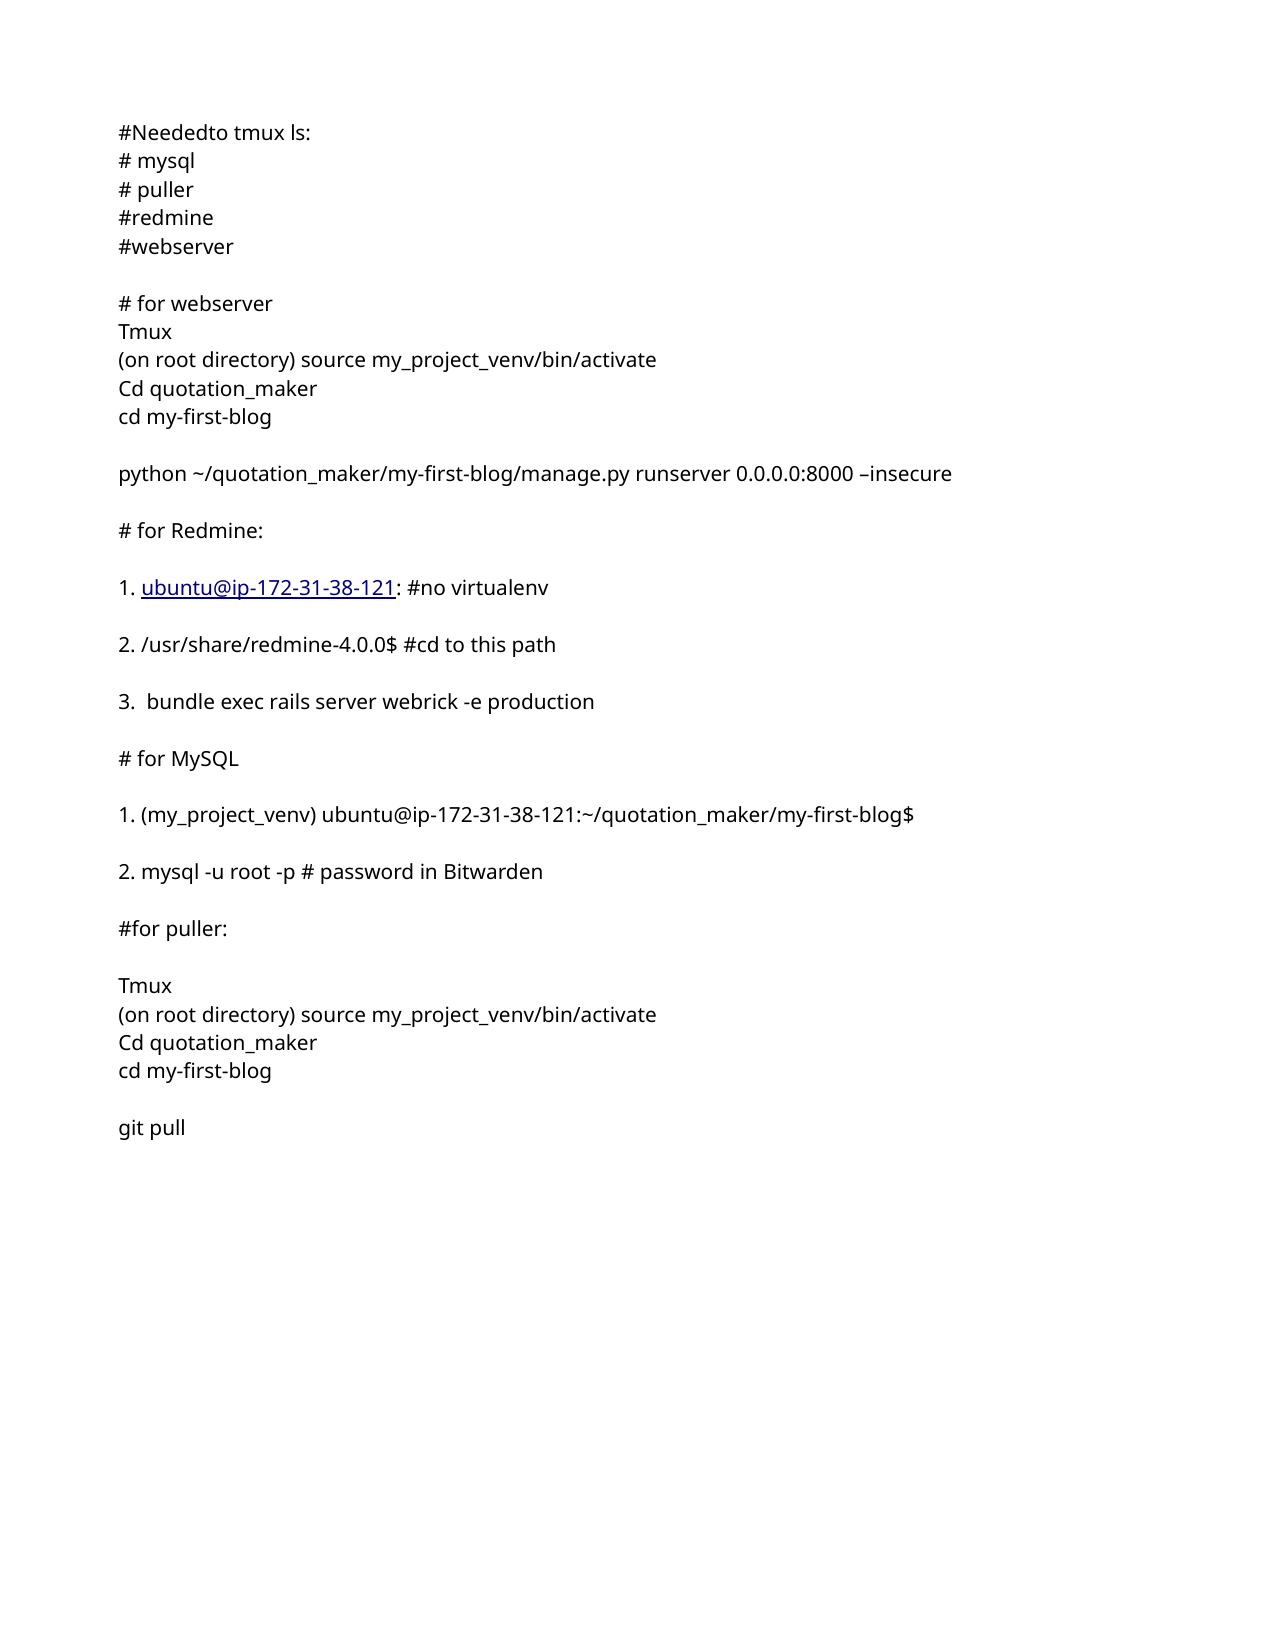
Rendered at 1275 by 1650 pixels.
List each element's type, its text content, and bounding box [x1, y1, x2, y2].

text (on root directory) source my_project_venv/bin/activate [118, 346, 1157, 374]
text python ~/quotation_maker/my-first-blog/manage.py runserver 0.0.0.0:8000 –insecure [118, 459, 1157, 488]
text #Neededto tmux ls: [118, 118, 1157, 147]
text Cd quotation_maker [118, 374, 1157, 402]
text # mysql [118, 147, 1157, 175]
text 2. /usr/share/redmine-4.0.0$ #cd to this path [118, 630, 1157, 658]
text 2. mysql -u root -p # password in Bitwarden [118, 857, 1157, 886]
text # for Redmine: [118, 516, 1157, 545]
text Cd quotation_maker [118, 1028, 1157, 1057]
text (on root directory) source my_project_venv/bin/activate [118, 1000, 1157, 1028]
text 1. (my_project_venv) ubuntu@ip-172-31-38-121:~/quotation_maker/my-first-blog$ [118, 801, 1157, 829]
text cd my-first-blog [118, 402, 1157, 431]
text #for puller: [118, 914, 1157, 943]
text #redmine [118, 203, 1157, 232]
text cd my-first-blog [118, 1057, 1157, 1085]
text Tmux [118, 317, 1157, 346]
text #webserver [118, 232, 1157, 260]
text # for webserver [118, 289, 1157, 317]
text 3. bundle exec rails server webrick -e production [118, 687, 1157, 715]
text Tmux [118, 971, 1157, 1000]
text # for MySQL [118, 744, 1157, 772]
text 1. ubuntu@ip-172-31-38-121: #no virtualenv [118, 573, 1157, 602]
text # puller [118, 175, 1157, 203]
text git pull [118, 1113, 1157, 1142]
